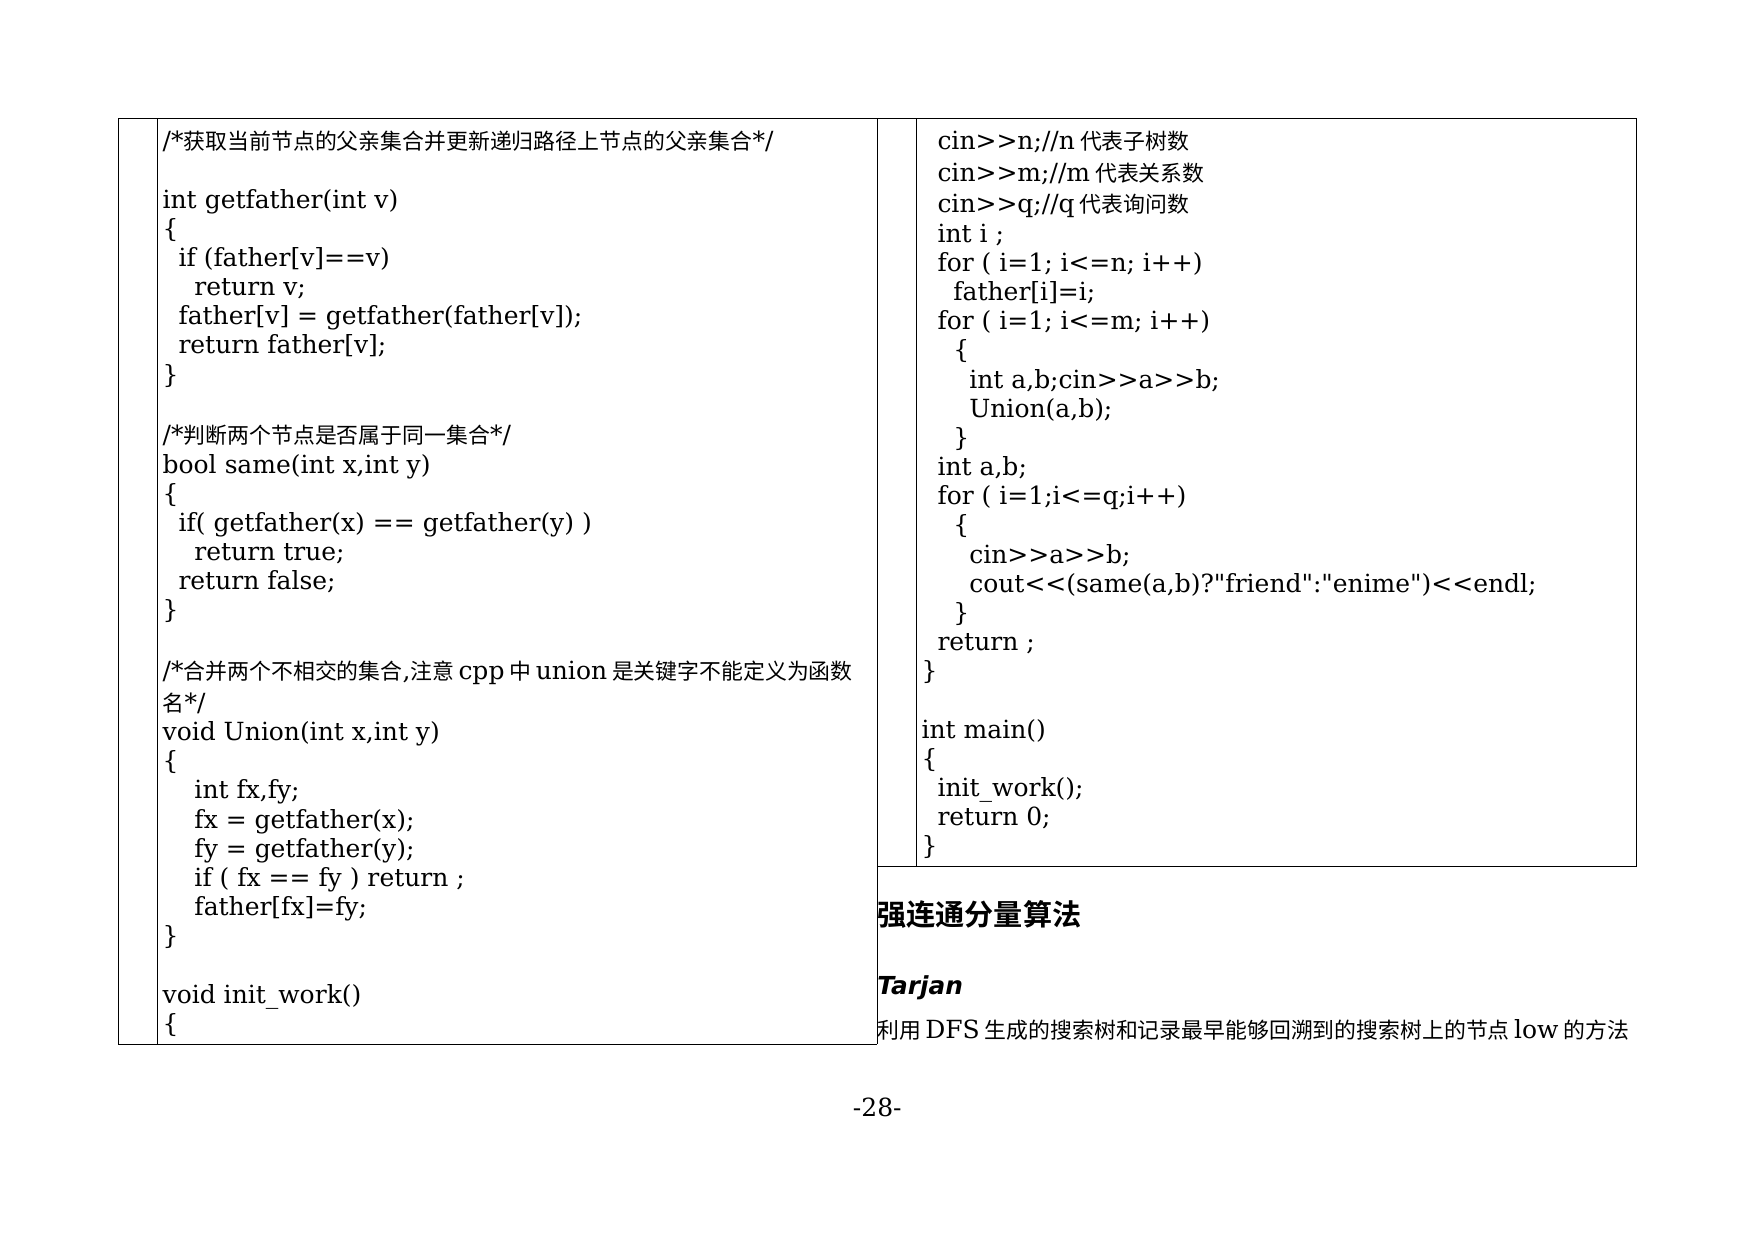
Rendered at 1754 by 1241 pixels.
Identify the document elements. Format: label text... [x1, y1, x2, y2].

table_header /*获取当前节点的父亲集合并更新递归路径上节点的父亲集合*/ int getfather(int v) { if (father[v]==v) return v; father[v] = getfather(father[v]); return father[v]; } /*判断两个节点是否属于同一集合*/ bool same(int x,int y) { if( getfather(x) == getfather(y) ) return true; return false; } /*合并两个不相交的集合,注意cpp中union是关键字不能定义为函数名*/ void Union(int x,int y) { int fx,fy; fx = getfather(x); fy = getfather(y); if ( fx == fy ) return ; father[fx]=fy; } void init_work() { [158, 119, 877, 1044]
subtitle Tarjan [878, 971, 1636, 1000]
subtitle 强连通分量算法 [878, 891, 1636, 934]
table_header [119, 119, 157, 1044]
table_header cin>>n;//n代表子树数 cin>>m;//m代表关系数 cin>>q;//q代表询问数 int i ; for ( i=1; i<=n; i++) father[i]=i; for ( i=1; i<=m; i++) { int a,b;cin>>a>>b; Union(a,b); } int a,b; for ( i=1;i<=q;i++) { cin>>a>>b; cout<<(same(a,b)?"friend":"enime")<<endl; } return ; } int main() { init_work(); return 0; } [917, 119, 1636, 866]
table_header [878, 119, 916, 866]
text 利用DFS生成的搜索树和记录最早能够回溯到的搜索树上的节点low的方法 [878, 1013, 1636, 1044]
